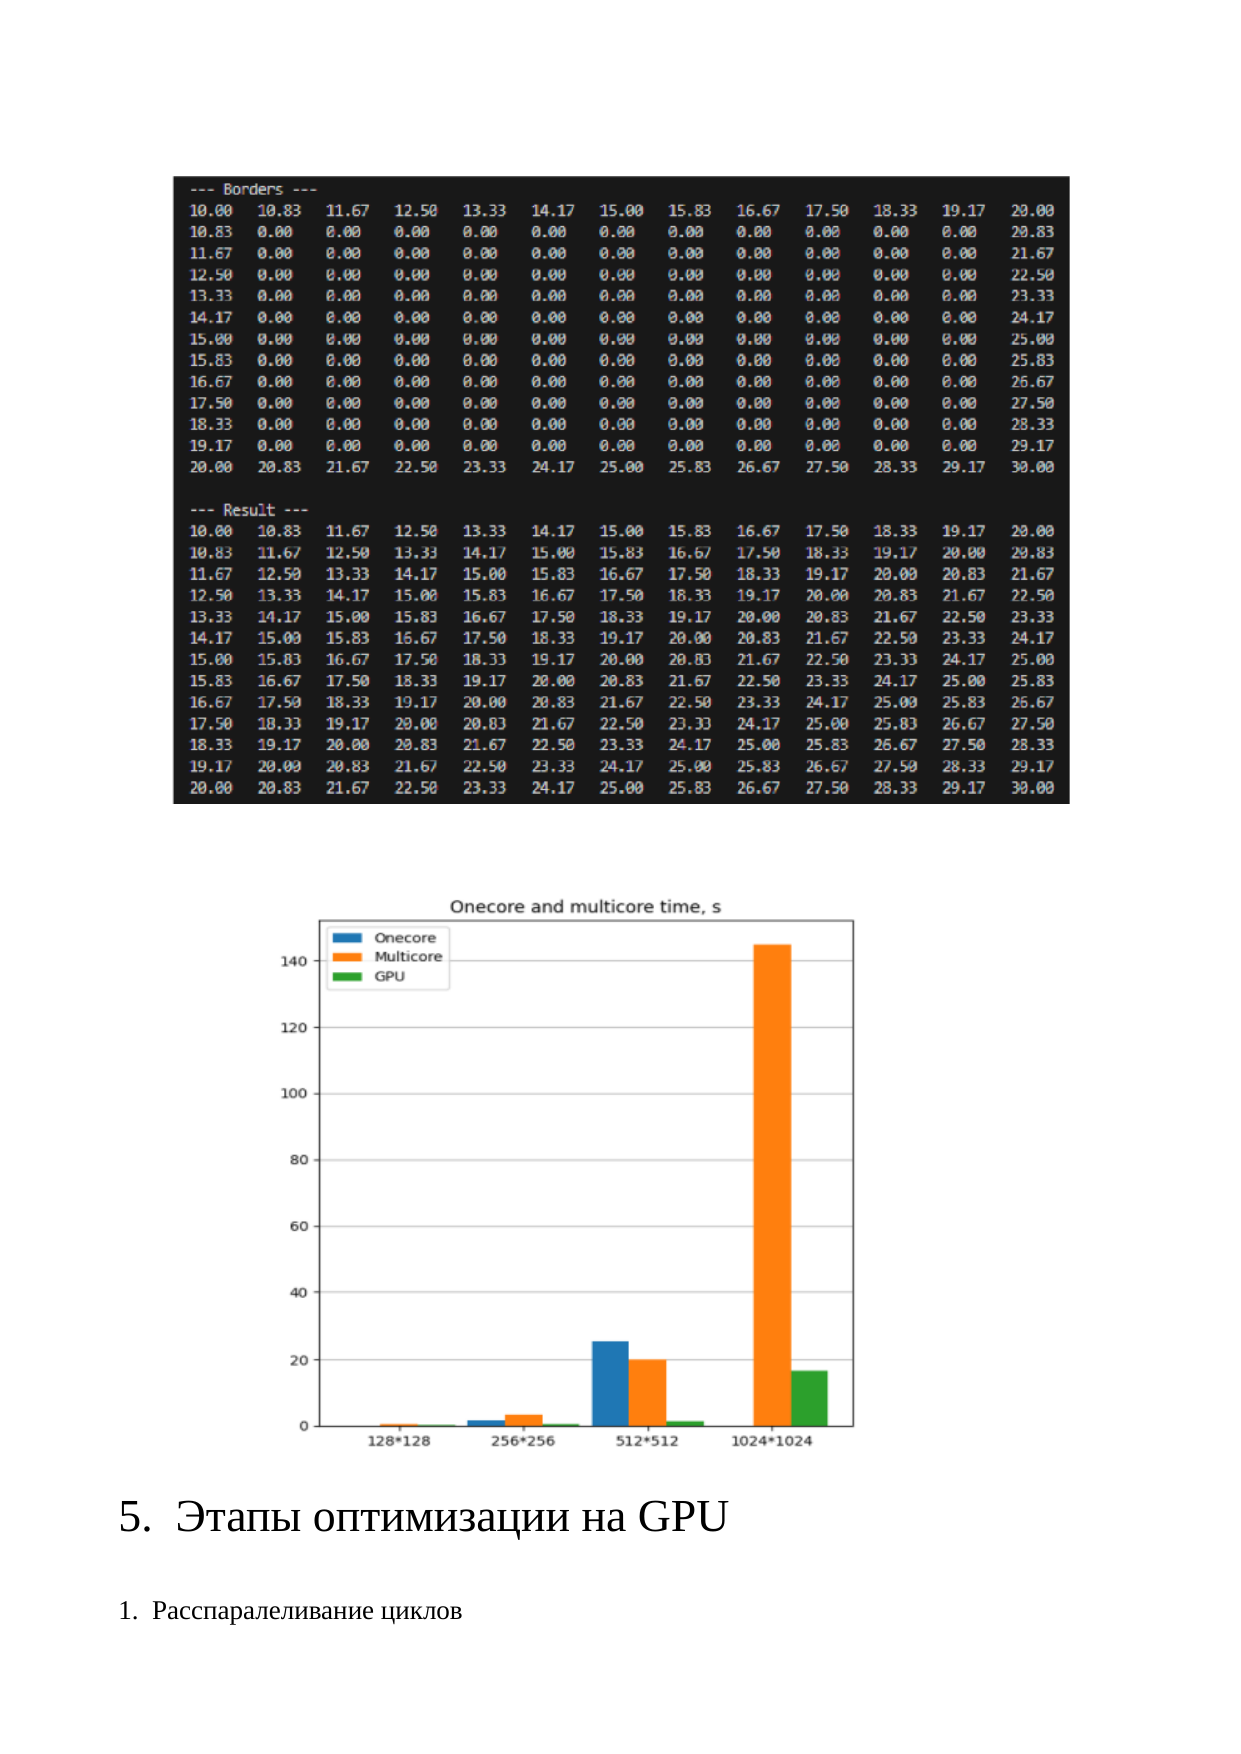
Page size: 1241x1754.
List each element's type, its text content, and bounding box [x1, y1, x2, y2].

picture [170, 176, 1070, 804]
picture [269, 854, 906, 1460]
text 1. Расспаралеливание циклов [118, 1594, 1122, 1626]
text 5. Этапы оптимизации на GPU [118, 1489, 1122, 1542]
